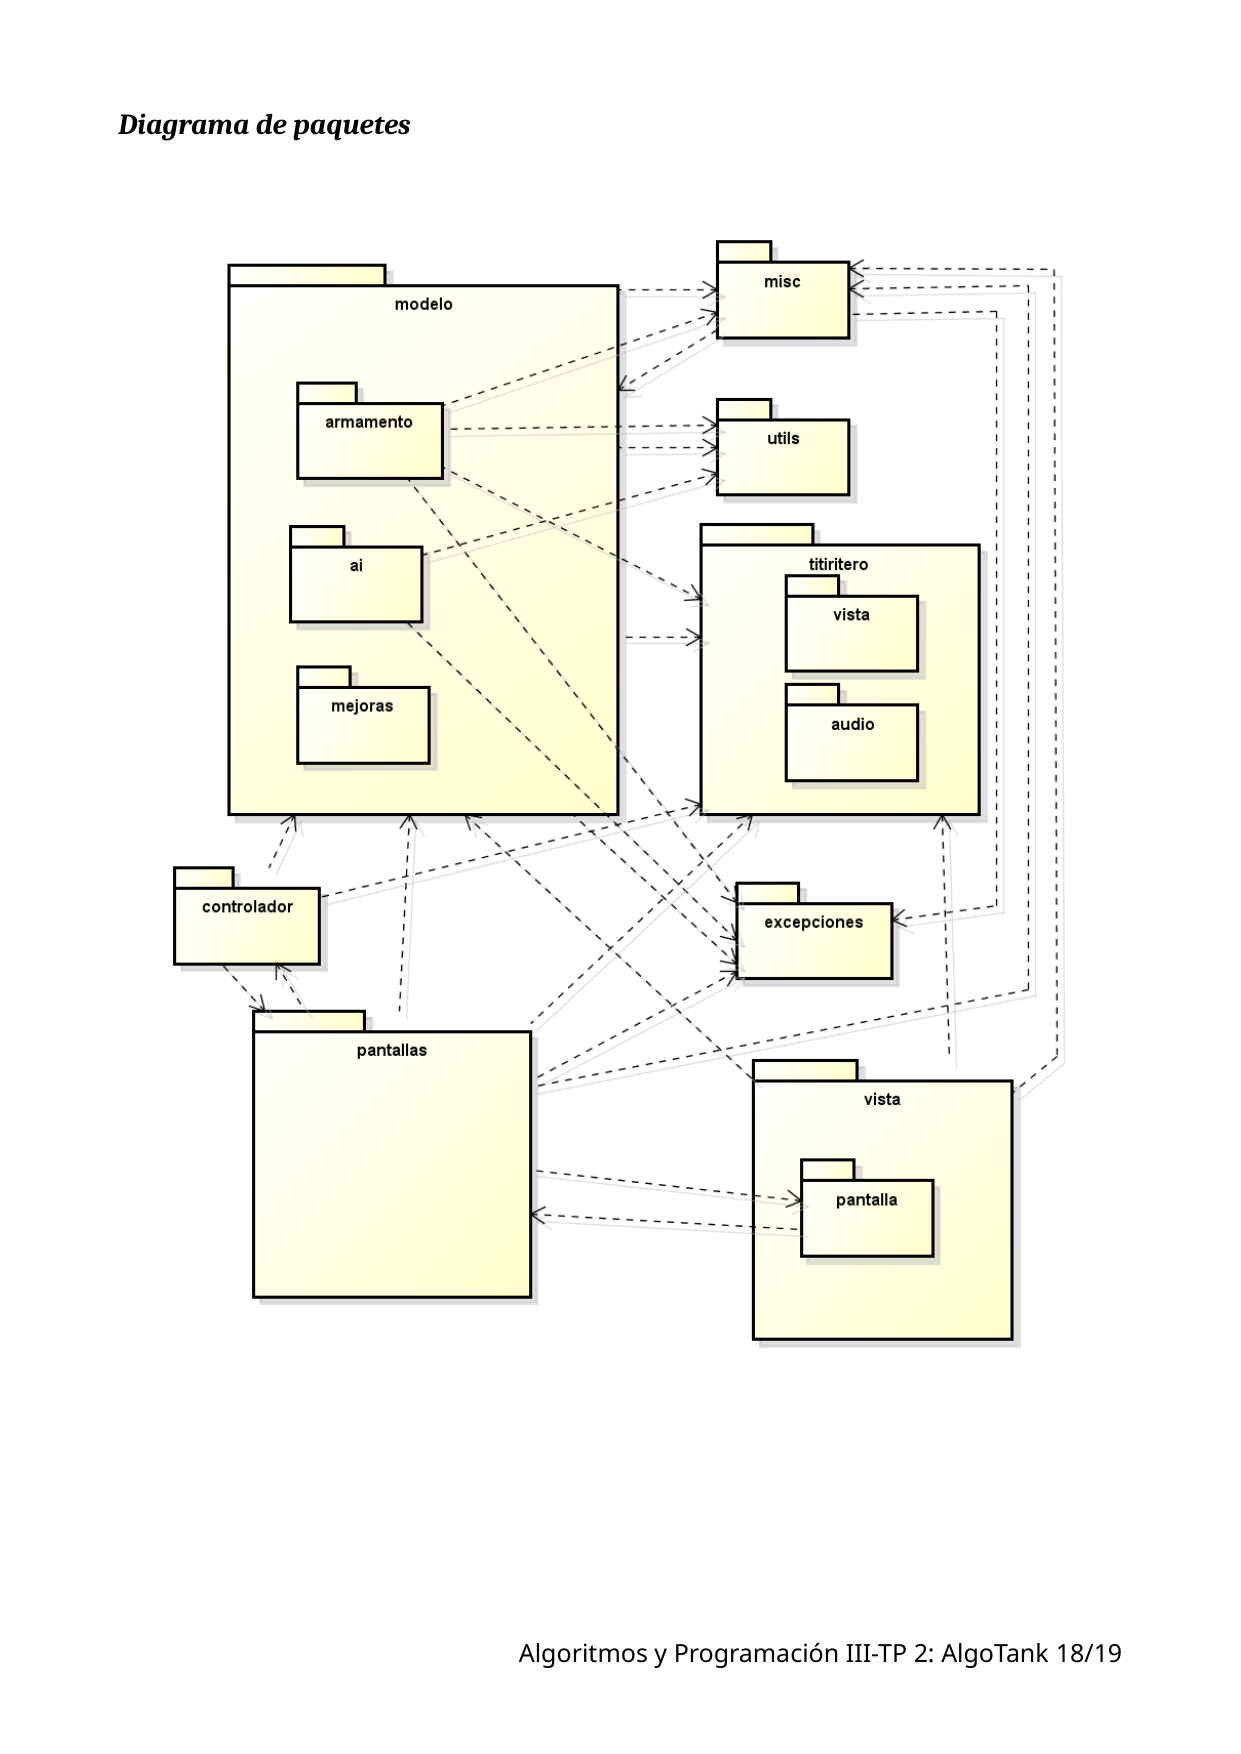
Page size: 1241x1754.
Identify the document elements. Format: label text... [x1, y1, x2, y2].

subtitle Diagrama de paquetes [118, 108, 1122, 141]
